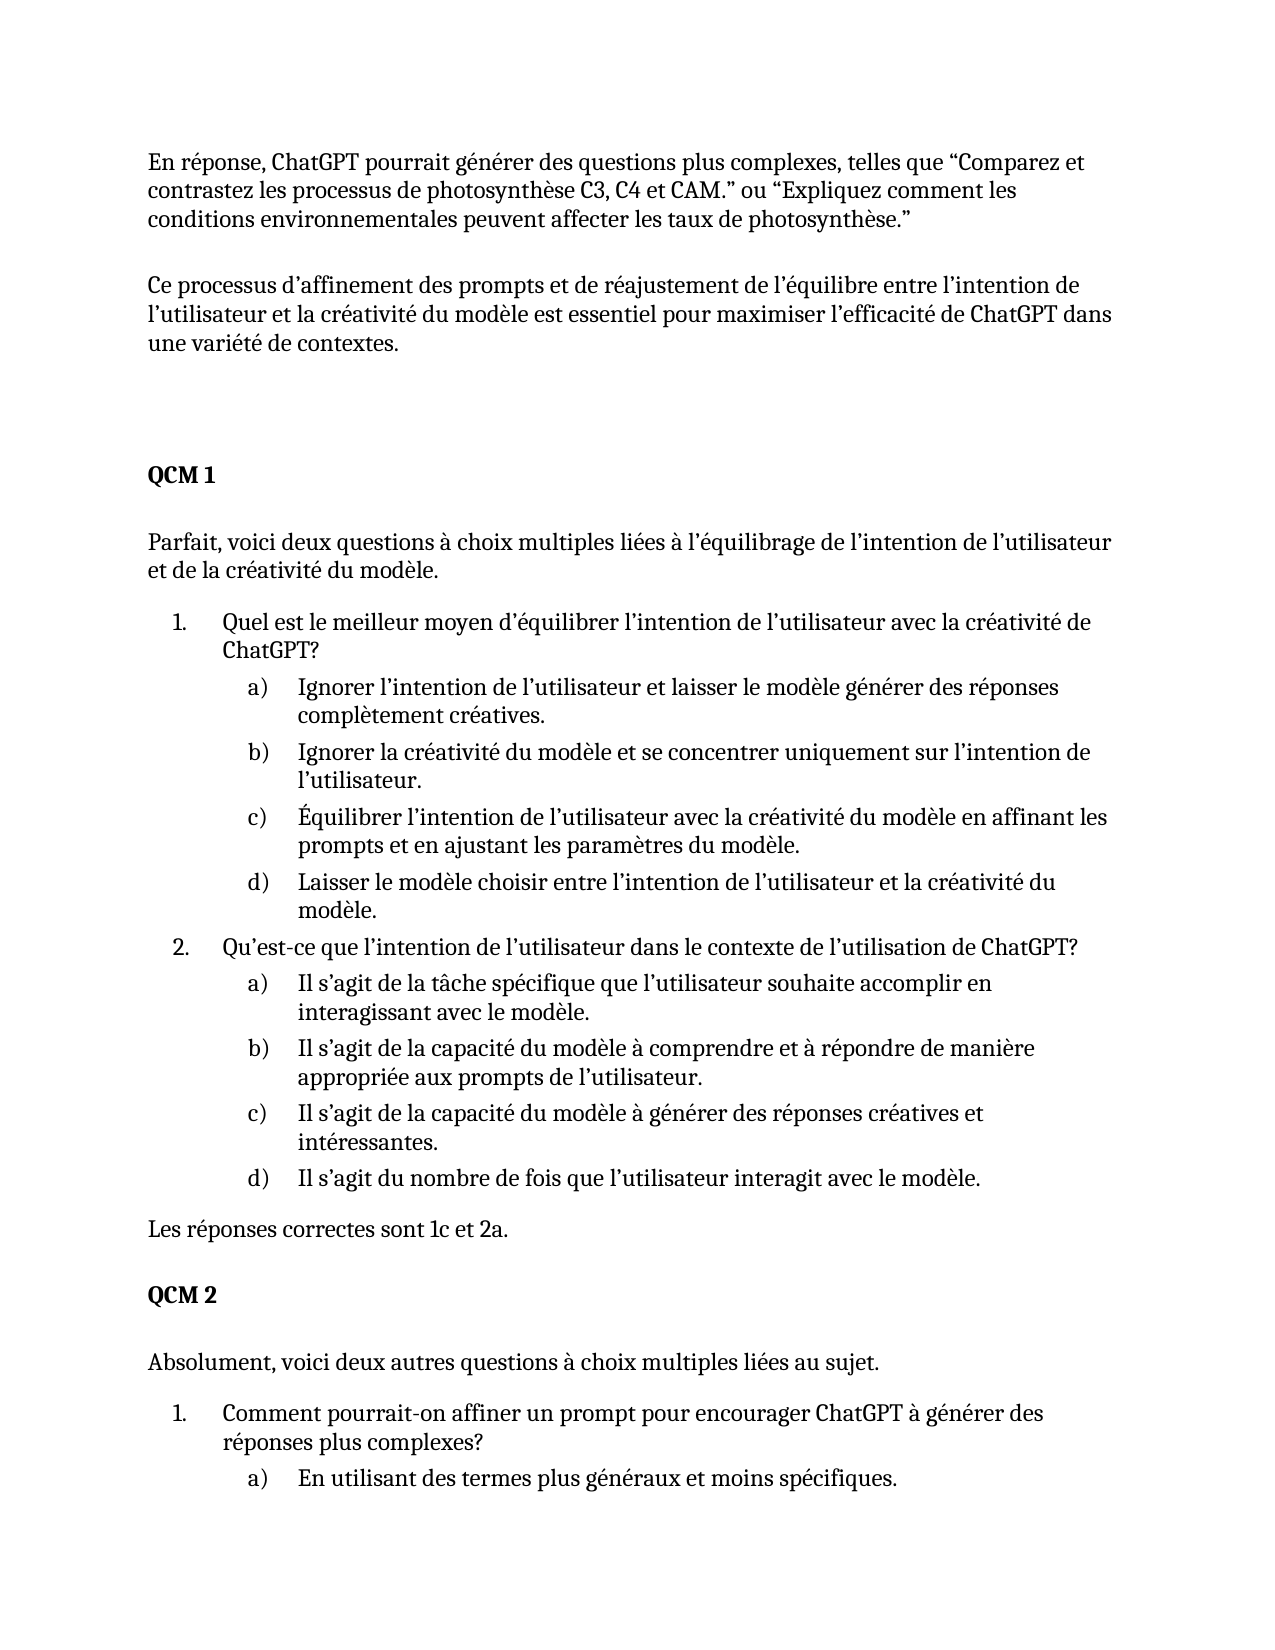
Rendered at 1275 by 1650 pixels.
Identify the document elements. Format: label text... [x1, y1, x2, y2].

list Il s’agit de la tâche spécifique que l’utilisateur souhaite accomplir en interagissant avec le modèle. [248, 969, 1127, 1026]
text Les réponses correctes sont 1c et 2a. [148, 1215, 1127, 1244]
list Qu’est-ce que l’intention de l’utilisateur dans le contexte de l’utilisation de ChatGPT? [173, 933, 1127, 961]
text QCM 2 [148, 1281, 1127, 1310]
list Il s’agit du nombre de fois que l’utilisateur interagit avec le modèle. [248, 1164, 1127, 1193]
list Comment pourrait-on affiner un prompt pour encourager ChatGPT à générer des réponses plus complexes? [173, 1399, 1127, 1456]
list Il s’agit de la capacité du modèle à comprendre et à répondre de manière appropriée aux prompts de l’utilisateur. [248, 1034, 1127, 1091]
list Laisser le modèle choisir entre l’intention de l’utilisateur et la créativité du modèle. [248, 868, 1127, 925]
list Ignorer l’intention de l’utilisateur et laisser le modèle générer des réponses complètement créatives. [248, 673, 1127, 730]
list En utilisant des termes plus généraux et moins spécifiques. [248, 1464, 1127, 1493]
text En réponse, ChatGPT pourrait générer des questions plus complexes, telles que “Comparez et contrastez les processus de photosynthèse C3, C4 et CAM.” ou “Expliquez comment les conditions environnementales peuvent affecter les taux de photosynthèse.” [148, 148, 1127, 234]
text Absolument, voici deux autres questions à choix multiples liées au sujet. [148, 1348, 1127, 1376]
text QCM 1 [148, 461, 1127, 490]
text Parfait, voici deux questions à choix multiples liées à l’équilibrage de l’intention de l’utilisateur et de la créativité du modèle. [148, 528, 1127, 585]
list Équilibrer l’intention de l’utilisateur avec la créativité du modèle en affinant les prompts et en ajustant les paramètres du modèle. [248, 803, 1127, 860]
list Quel est le meilleur moyen d’équilibrer l’intention de l’utilisateur avec la créativité de ChatGPT? [173, 608, 1127, 665]
text Ce processus d’affinement des prompts et de réajustement de l’équilibre entre l’intention de l’utilisateur et la créativité du modèle est essentiel pour maximiser l’efficacité de ChatGPT dans une variété de contextes. [148, 271, 1127, 358]
list Ignorer la créativité du modèle et se concentrer uniquement sur l’intention de l’utilisateur. [248, 738, 1127, 795]
list Il s’agit de la capacité du modèle à générer des réponses créatives et intéressantes. [248, 1099, 1127, 1156]
